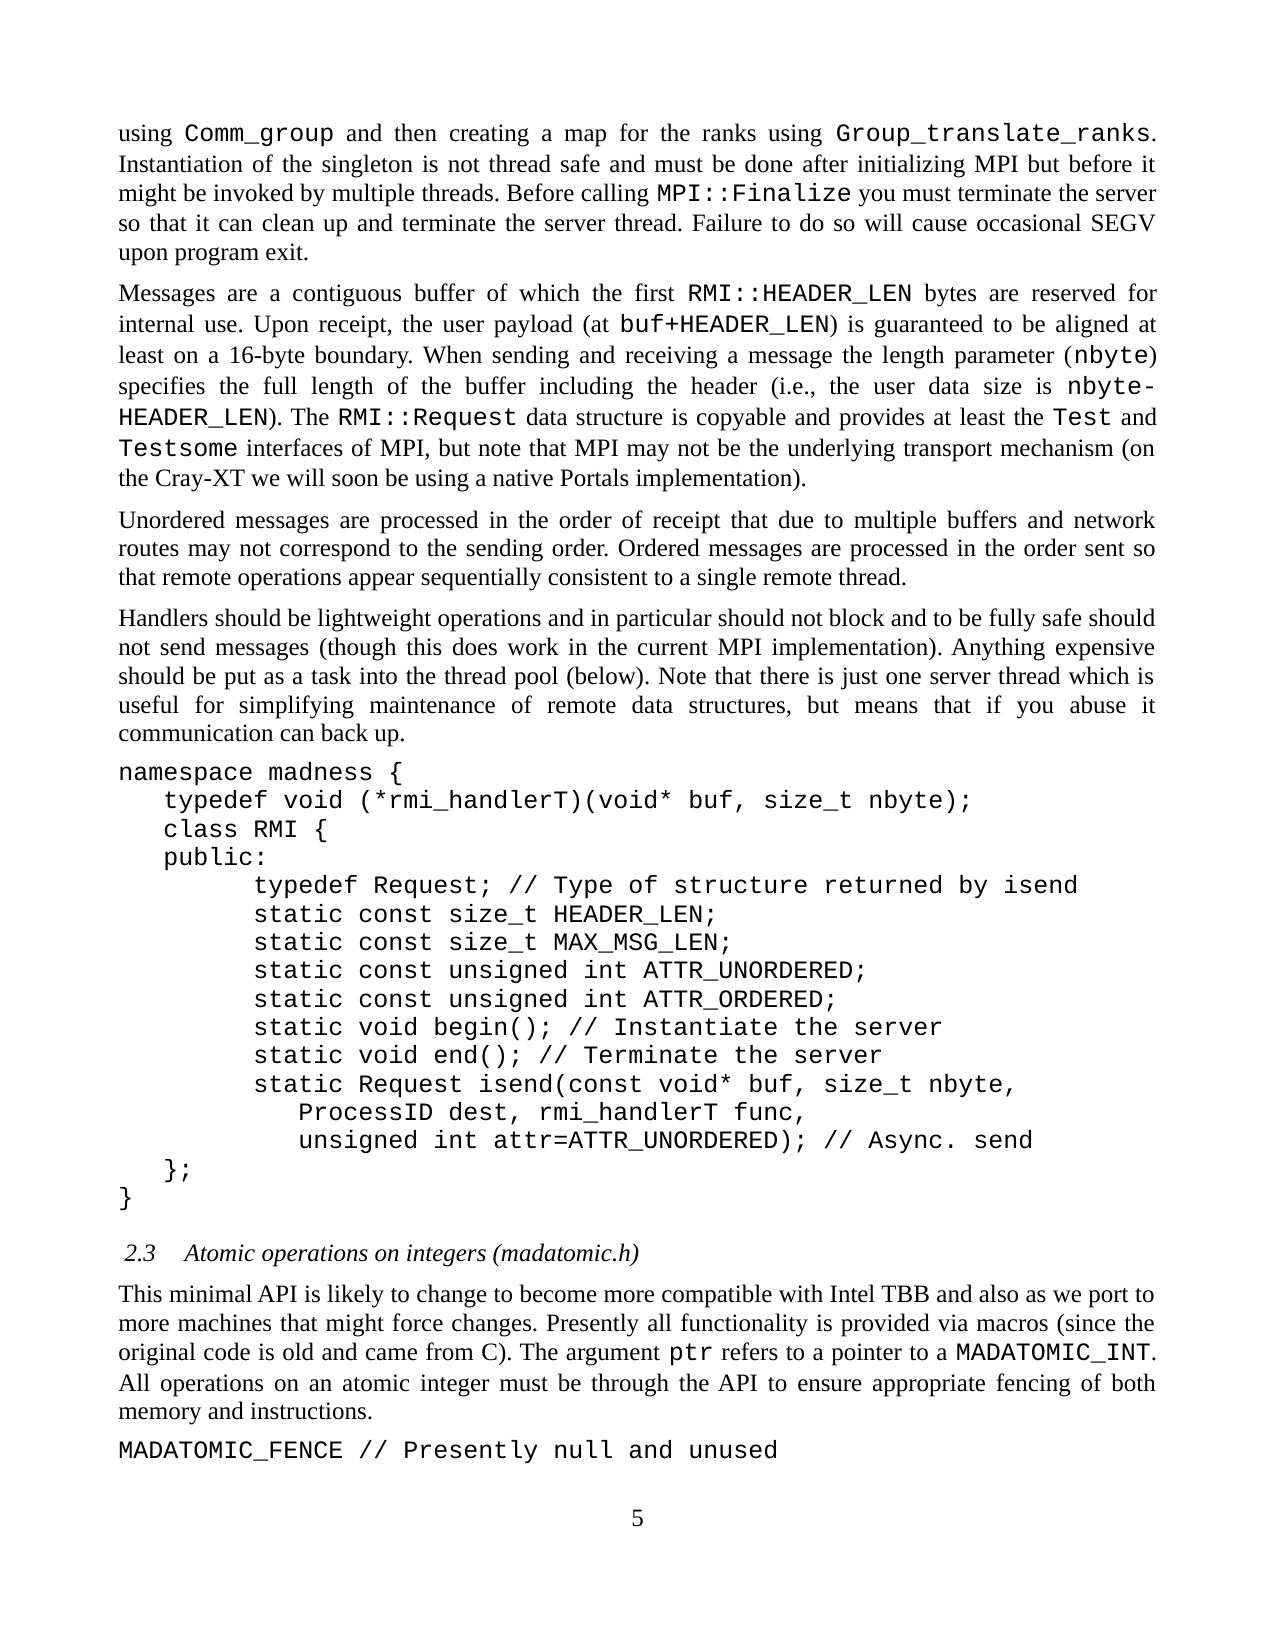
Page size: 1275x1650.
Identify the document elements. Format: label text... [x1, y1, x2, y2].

text } [118, 1185, 1157, 1213]
text Messages are a contiguous buffer of which the first RMI::HEADER_LEN bytes are reserved for internal use. Upon receipt, the user payload (at buf+HEADER_LEN) is guaranteed to be aligned at least on a 16-byte boundary. When sending and receiving a message the length parameter (nbyte) specifies the full length of the buffer including the header (i.e., the user data size is nbyte-HEADER_LEN). The RMI::Request data structure is copyable and provides at least the Test and Testsome interfaces of MPI, but note that MPI may not be the underlying transport mechanism (on the Cray-XT we will soon be using a native Portals implementation). [118, 278, 1157, 492]
text MADATOMIC_FENCE // Presently null and unused [118, 1438, 1157, 1466]
text using Comm_group and then creating a map for the ranks using Group_translate_ranks. Instantiation of the singleton is not thread safe and must be done after initializing MPI but before it might be invoked by multiple threads. Before calling MPI::Finalize you must terminate the server so that it can clean up and terminate the server thread. Failure to do so will cause occasional SEGV upon program exit. [118, 118, 1157, 266]
text Handlers should be lightweight operations and in particular should not block and to be fully safe should not send messages (though this does work in the current MPI implementation). Anything expensive should be put as a task into the thread pool (below). Note that there is just one server thread which is useful for simplifying maintenance of remote data structures, but means that if you abuse it communication can back up. [118, 603, 1157, 747]
text static void begin(); // Instantiate the server [118, 1015, 1157, 1043]
text static const size_t MAX_MSG_LEN; [118, 930, 1157, 958]
subtitle Atomic operations on integers (madatomic.h) [118, 1238, 1157, 1267]
text }; [118, 1156, 1157, 1185]
text typedef void (*rmi_handlerT)(void* buf, size_t nbyte); [118, 788, 1157, 816]
text namespace madness { [118, 760, 1157, 788]
text This minimal API is likely to change to become more compatible with Intel TBB and also as we port to more machines that might force changes. Presently all functionality is provided via macros (since the original code is old and came from C). The argument ptr refers to a pointer to a MADATOMIC_INT. All operations on an atomic integer must be through the API to ensure appropriate fencing of both memory and instructions. [118, 1279, 1157, 1425]
text static void end(); // Terminate the server [118, 1043, 1157, 1071]
text static const size_t HEADER_LEN; [118, 901, 1157, 930]
text class RMI { [118, 816, 1157, 845]
text public: [118, 845, 1157, 873]
text static Request isend(const void* buf, size_t nbyte, ProcessID dest, rmi_handlerT func, unsigned int attr=ATTR_UNORDERED); // Async. send [118, 1071, 1157, 1156]
text static const unsigned int ATTR_UNORDERED; [118, 958, 1157, 986]
text typedef Request; // Type of structure returned by isend [118, 873, 1157, 901]
text Unordered messages are processed in the order of receipt that due to multiple buffers and network routes may not correspond to the sending order. Ordered messages are processed in the order sent so that remote operations appear sequentially consistent to a single remote thread. [118, 505, 1157, 591]
text static const unsigned int ATTR_ORDERED; [118, 986, 1157, 1015]
